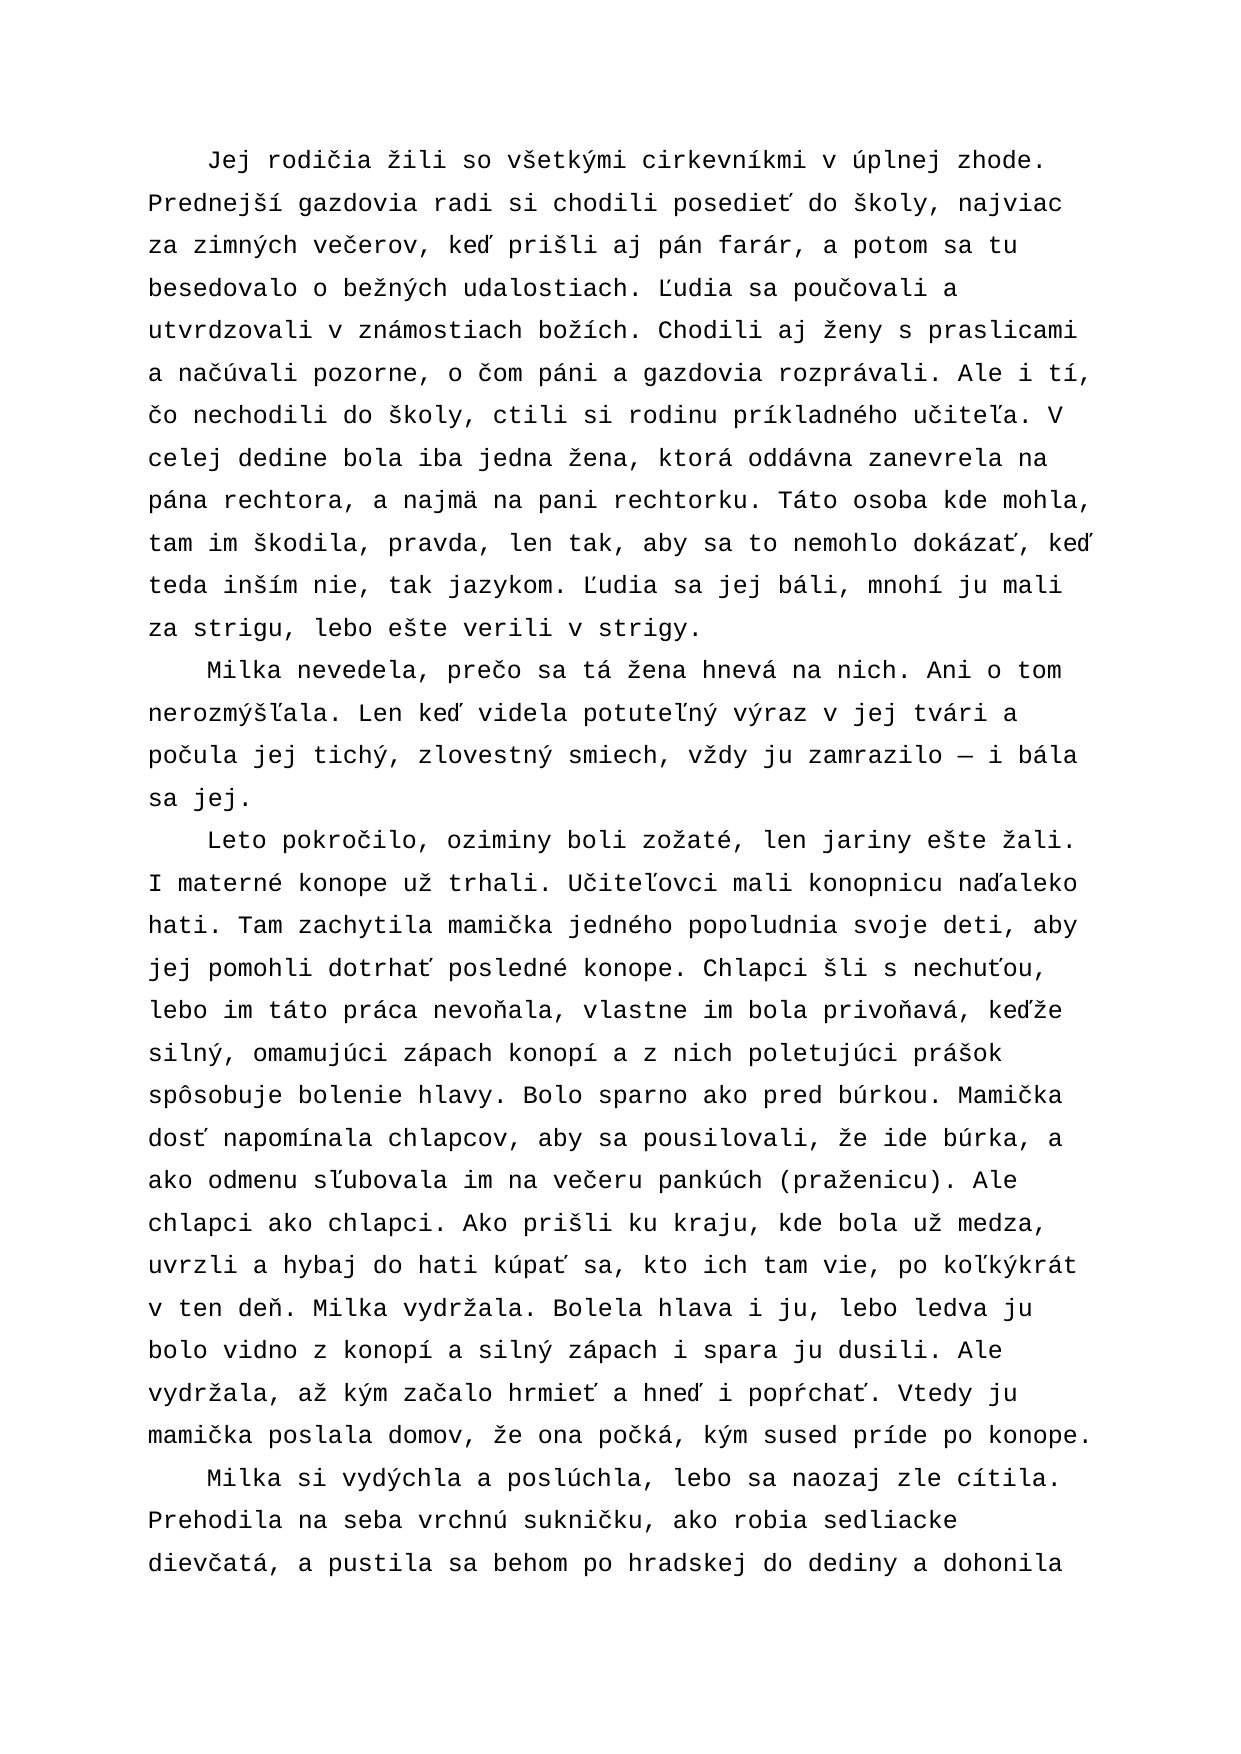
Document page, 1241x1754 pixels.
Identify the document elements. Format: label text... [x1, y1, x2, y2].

text Milka si vydýchla a poslúchla, lebo sa naozaj zle cítila. Prehodila na seba vrchnú sukničku, ako robia sedliacke dievčatá, a pustila sa behom po hradskej do dediny a dohonila [148, 1465, 1093, 1578]
text Jej rodičia žili so všetkými cirkevníkmi v úplnej zhode. Prednejší gazdovia radi si chodili posedieť do školy, najviac za zimných večerov, keď prišli aj pán farár, a potom sa tu besedovalo o bežných udalostiach. Ľudia sa poučovali a utvrdzovali v známostiach božích. Chodili aj ženy s praslicami a načúvali pozorne, o čom páni a gazdovia rozprávali. Ale i tí, čo nechodili do školy, ctili si rodinu príkladného učiteľa. V celej dedine bola iba jedna žena, ktorá oddávna zanevrela na pána rechtora, a najmä na pani rechtorku. Táto osoba kde mohla, tam im škodila, pravda, len tak, aby sa to nemohlo dokázať, keď teda inším nie, tak jazykom. Ľudia sa jej báli, mnohí ju mali za strigu, lebo ešte verili v strigy. [148, 148, 1093, 643]
text Milka nevedela, prečo sa tá žena hnevá na nich. Ani o tom nerozmýšľala. Len keď videla potuteľný výraz v jej tvári a počula jej tichý, zlovestný smiech, vždy ju zamrazilo — i bála sa jej. [148, 658, 1093, 813]
text Leto pokročilo, oziminy boli zožaté, len jariny ešte žali. I materné konope už trhali. Učiteľovci mali konopnicu naďaleko hati. Tam zachytila mamička jedného popoludnia svoje deti, aby jej pomohli dotrhať posledné konope. Chlapci šli s nechuťou, lebo im táto práca nevoňala, vlastne im bola privoňavá, keďže silný, omamujúci zápach konopí a z nich poletujúci prášok spôsobuje bolenie hlavy. Bolo sparno ako pred búrkou. Mamička dosť napomínala chlapcov, aby sa pousilovali, že ide búrka, a ako odmenu sľubovala im na večeru pankúch (praženicu). Ale chlapci ako chlapci. Ako prišli ku kraju, kde bola už medza, uvrzli a hybaj do hati kúpať sa, kto ich tam vie, po koľkýkrát v ten deň. Milka vydržala. Bolela hlava i ju, lebo ledva ju bolo vidno z konopí a silný zápach i spara ju dusili. Ale vydržala, až kým začalo hrmieť a hneď i popŕchať. Vtedy ju mamička poslala domov, že ona počká, kým sused príde po konope. [148, 828, 1093, 1451]
